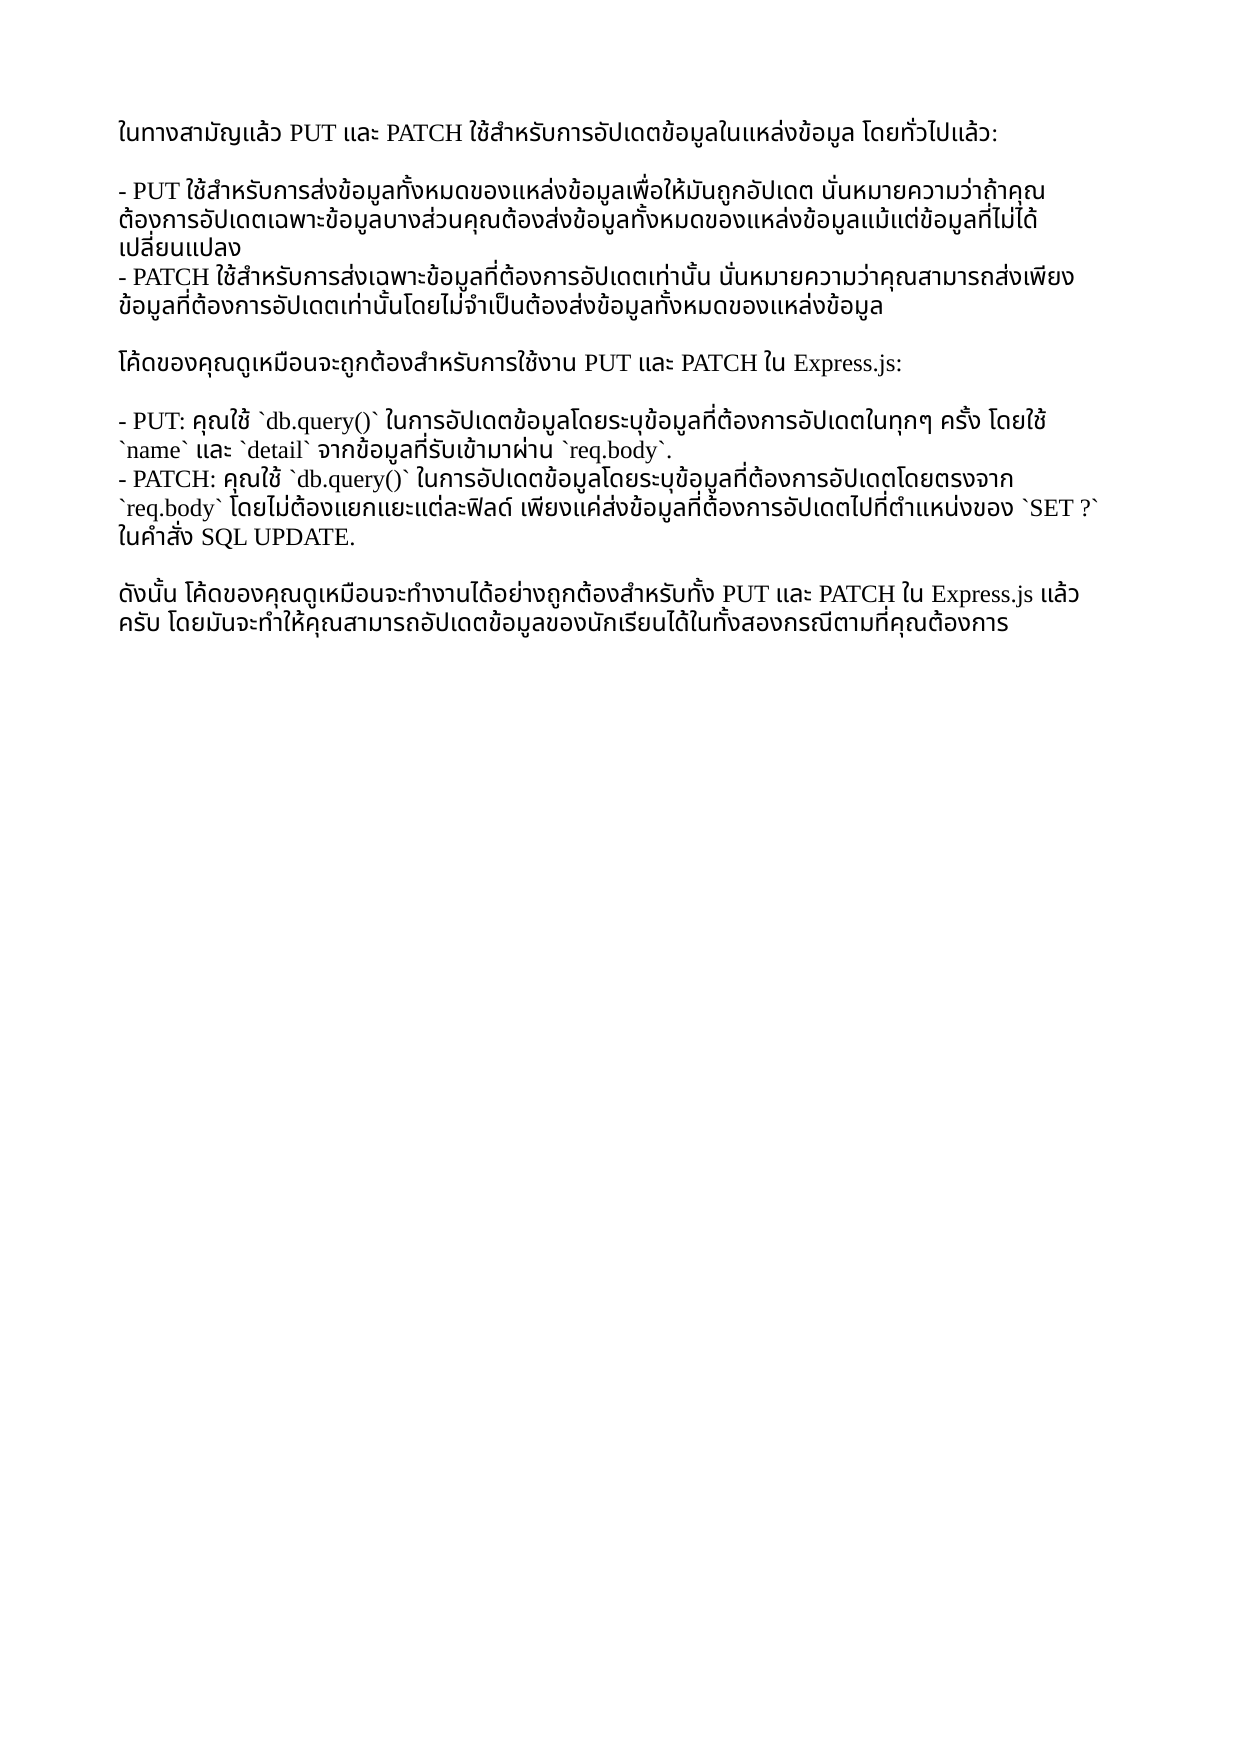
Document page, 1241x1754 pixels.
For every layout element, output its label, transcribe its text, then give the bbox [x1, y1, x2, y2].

text โค้ดของคุณดูเหมือนจะถูกต้องสำหรับการใช้งาน PUT และ PATCH ใน Express.js: [118, 348, 1122, 377]
text - PUT ใช้สำหรับการส่งข้อมูลทั้งหมดของแหล่งข้อมูลเพื่อให้มันถูกอัปเดต นั่นหมายความว่าถ้าคุณต้องการอัปเดตเฉพาะข้อมูลบางส่วนคุณต้องส่งข้อมูลทั้งหมดของแหล่งข้อมูลแม้แต่ข้อมูลที่ไม่ได้เปลี่ยนแปลง [118, 176, 1122, 262]
text - PATCH ใช้สำหรับการส่งเฉพาะข้อมูลที่ต้องการอัปเดตเท่านั้น นั่นหมายความว่าคุณสามารถส่งเพียงข้อมูลที่ต้องการอัปเดตเท่านั้นโดยไม่จำเป็นต้องส่งข้อมูลทั้งหมดของแหล่งข้อมูล [118, 262, 1122, 320]
text - PUT: คุณใช้ `db.query()` ในการอัปเดตข้อมูลโดยระบุข้อมูลที่ต้องการอัปเดตในทุกๆ ครั้ง โดยใช้ `name` และ `detail` จากข้อมูลที่รับเข้ามาผ่าน `req.body`. [118, 406, 1122, 464]
text - PATCH: คุณใช้ `db.query()` ในการอัปเดตข้อมูลโดยระบุข้อมูลที่ต้องการอัปเดตโดยตรงจาก `req.body` โดยไม่ต้องแยกแยะแต่ละฟิลด์ เพียงแค่ส่งข้อมูลที่ต้องการอัปเดตไปที่ตำแหน่งของ `SET ?` ในคำสั่ง SQL UPDATE. [118, 464, 1122, 550]
text ในทางสามัญแล้ว PUT และ PATCH ใช้สำหรับการอัปเดตข้อมูลในแหล่งข้อมูล โดยทั่วไปแล้ว: [118, 118, 1122, 147]
text ดังนั้น โค้ดของคุณดูเหมือนจะทำงานได้อย่างถูกต้องสำหรับทั้ง PUT และ PATCH ใน Express.js แล้วครับ โดยมันจะทำให้คุณสามารถอัปเดตข้อมูลของนักเรียนได้ในทั้งสองกรณีตามที่คุณต้องการ [118, 579, 1122, 637]
